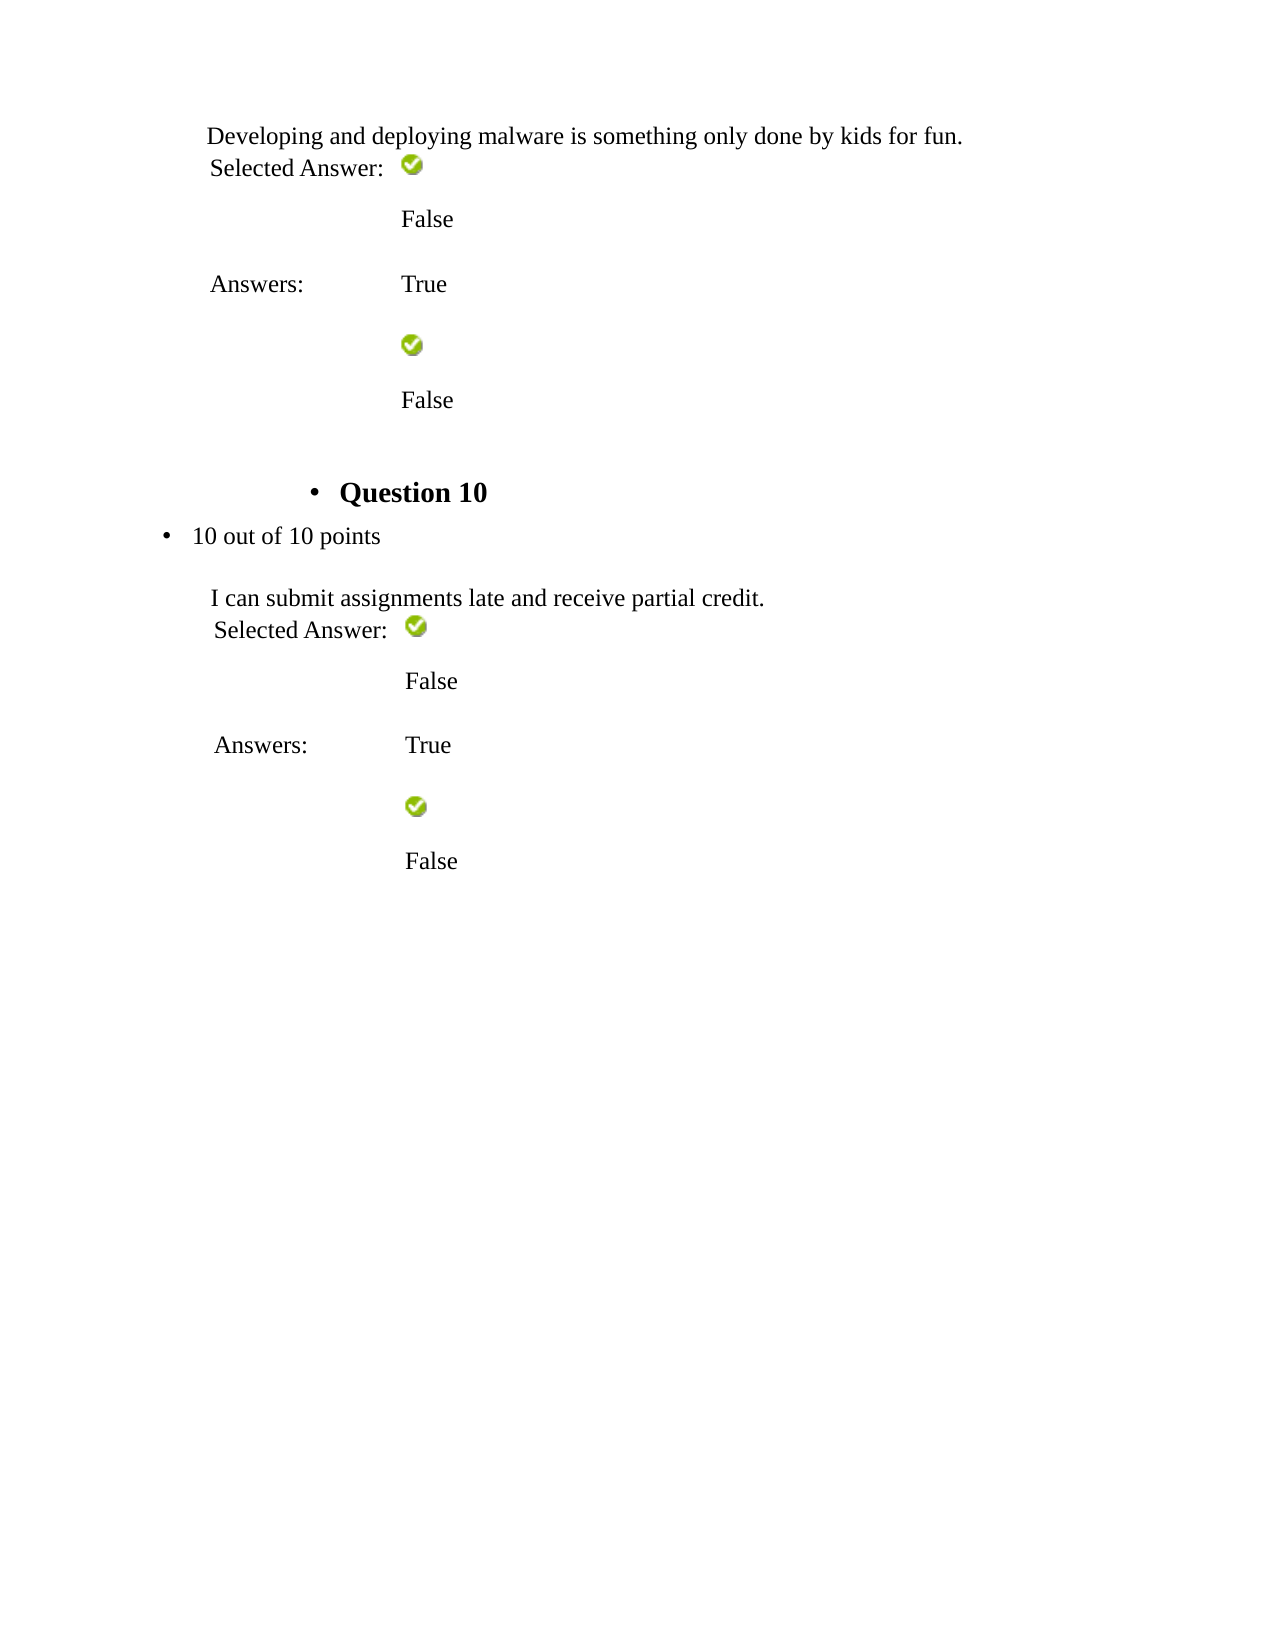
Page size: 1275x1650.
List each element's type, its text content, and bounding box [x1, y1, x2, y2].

table_cell [192, 580, 207, 922]
table_header False [398, 150, 460, 266]
table_cell [210, 792, 402, 908]
table_cell True [402, 728, 464, 792]
table_cell False [402, 792, 464, 908]
table_header False [402, 612, 464, 727]
table_cell [207, 911, 1215, 922]
table_header Selected Answer: [210, 612, 402, 727]
table_cell I can submit assignments late and receive partial credit. [207, 580, 1215, 911]
table_header [192, 569, 207, 580]
table_header [207, 569, 1231, 580]
table_cell [1219, 449, 1231, 460]
table_cell Answers: [206, 266, 398, 330]
picture [400, 153, 423, 175]
table_cell [1219, 118, 1231, 449]
picture [405, 614, 427, 637]
table_cell False [398, 330, 460, 446]
picture [405, 795, 427, 817]
table_cell [206, 330, 398, 446]
list 10 out of 10 points [162, 521, 1157, 550]
picture [400, 333, 423, 356]
subtitle Question 10 [309, 475, 1157, 509]
table_header Selected Answer: [206, 150, 398, 266]
table_cell Answers: [210, 728, 402, 792]
table_cell [192, 118, 203, 460]
table_cell [203, 449, 1219, 460]
table_cell [1215, 580, 1231, 911]
table_cell True [398, 266, 460, 330]
table_cell Developing and deploying malware is something only done by kids for fun. [203, 118, 1219, 449]
table_cell [1215, 911, 1231, 922]
